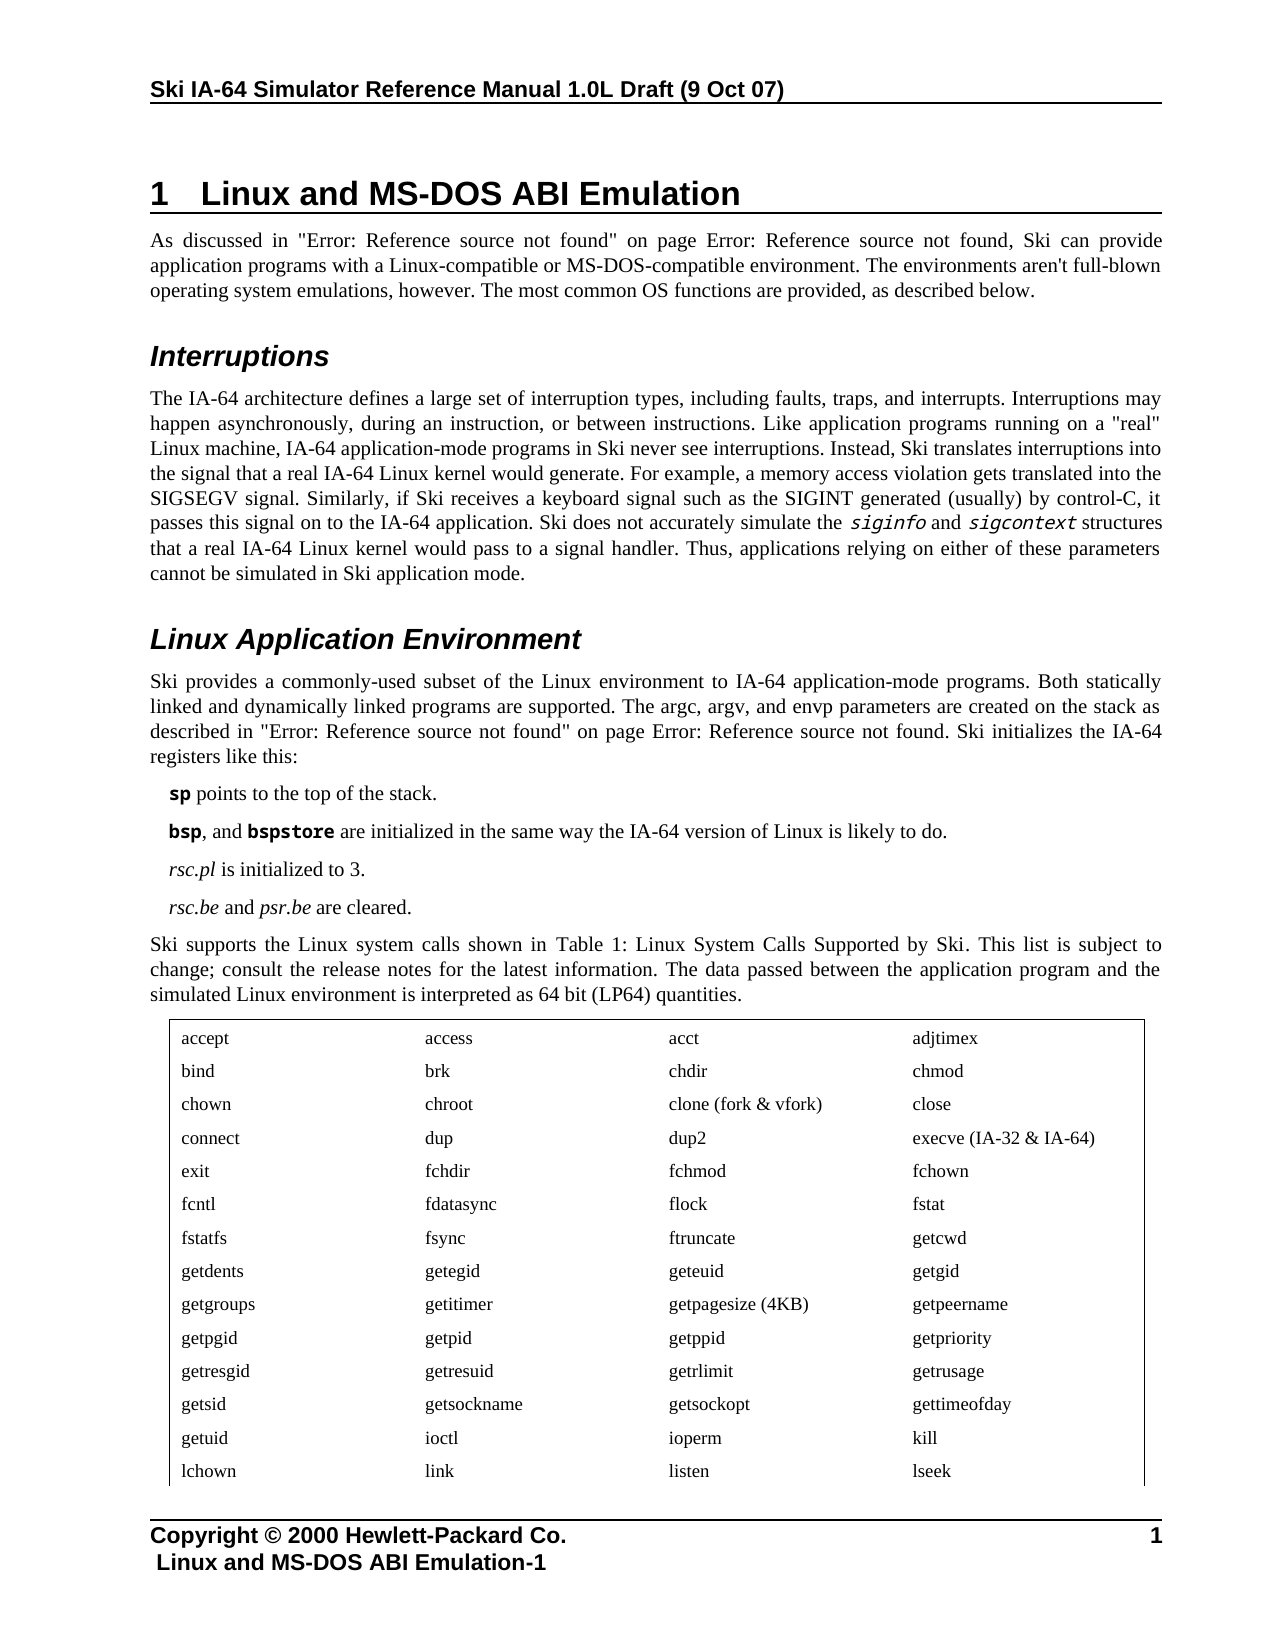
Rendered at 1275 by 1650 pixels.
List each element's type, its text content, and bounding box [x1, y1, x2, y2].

table_header adjtimex [900, 1020, 1144, 1052]
table_cell getsockname [413, 1386, 656, 1419]
table_cell getsid [170, 1386, 412, 1419]
table_header acct [656, 1020, 900, 1052]
table_cell getitimer [413, 1286, 656, 1319]
table_cell fchown [900, 1152, 1144, 1186]
table_cell getsockopt [656, 1386, 900, 1419]
subtitle Linux and MS-DOS ABI Emulation [150, 175, 1162, 212]
table_cell bind [170, 1052, 412, 1086]
table_cell link [413, 1452, 656, 1486]
text Ski supports the Linux system calls shown in Table 1: Linux System Calls Supported by Ski. This list is subject to change; consult the release notes for the latest information. The data passed between the application program and the simulated Linux environment is interpreted as 64 bit (LP64) quantities. [150, 931, 1162, 1006]
table_cell getgid [900, 1252, 1144, 1286]
table_cell getpgid [170, 1319, 412, 1352]
table_cell chdir [656, 1052, 900, 1086]
table_cell getuid [170, 1419, 412, 1452]
table_cell getppid [656, 1319, 900, 1352]
table_cell exit [170, 1152, 412, 1186]
table_cell brk [413, 1052, 656, 1086]
list rsc.pl is initialized to 3. [169, 856, 1162, 881]
table_cell getpid [413, 1319, 656, 1352]
table_cell fstatfs [170, 1219, 412, 1252]
subtitle Interruptions [150, 339, 1162, 372]
table_cell fstat [900, 1186, 1144, 1219]
table_cell dup [413, 1119, 656, 1152]
table_cell execve (IA-32 & IA-64) [900, 1119, 1144, 1152]
table_header access [413, 1020, 656, 1052]
table_cell geteuid [656, 1252, 900, 1286]
table_cell getrusage [900, 1352, 1144, 1386]
table_cell fchdir [413, 1152, 656, 1186]
table_cell fsync [413, 1219, 656, 1252]
table_cell lseek [900, 1452, 1144, 1486]
table_cell getgroups [170, 1286, 412, 1319]
table_cell listen [656, 1452, 900, 1486]
table_cell getegid [413, 1252, 656, 1286]
table_cell getdents [170, 1252, 412, 1286]
table_cell dup2 [656, 1119, 900, 1152]
list bsp, and bspstore are initialized in the same way the IA-64 version of Linux is likely to do. [169, 818, 1162, 844]
table_cell kill [900, 1419, 1144, 1452]
table_header accept [170, 1020, 412, 1052]
table_cell getcwd [900, 1219, 1144, 1252]
table_cell lchown [170, 1452, 412, 1486]
table_cell close [900, 1086, 1144, 1119]
table_cell fdatasync [413, 1186, 656, 1219]
table_cell flock [656, 1186, 900, 1219]
table_cell getresuid [413, 1352, 656, 1386]
table_cell gettimeofday [900, 1386, 1144, 1419]
table_cell ioperm [656, 1419, 900, 1452]
table_cell getpeername [900, 1286, 1144, 1319]
table_cell fcntl [170, 1186, 412, 1219]
list sp points to the top of the stack. [169, 780, 1162, 806]
text As discussed in "" on page , Ski can provide application programs with a Linux-compatible or MS-DOS-compatible environment. The environments aren't full-blown operating system emulations, however. The most common OS functions are provided, as described below. [150, 227, 1162, 302]
text Ski provides a commonly-used subset of the Linux environment to IA-64 application-mode programs. Both statically linked and dynamically linked programs are supported. The argc, argv, and envp parameters are created on the stack as described in "" on page . Ski initializes the IA-64 registers like this: [150, 668, 1162, 768]
table_cell getpriority [900, 1319, 1144, 1352]
table_cell getresgid [170, 1352, 412, 1386]
table_cell chown [170, 1086, 412, 1119]
table_cell fchmod [656, 1152, 900, 1186]
table_cell chmod [900, 1052, 1144, 1086]
table_cell ftruncate [656, 1219, 900, 1252]
list rsc.be and psr.be are cleared. [169, 894, 1162, 919]
subtitle Linux Application Environment [150, 623, 1162, 655]
table_cell ioctl [413, 1419, 656, 1452]
table_cell chroot [413, 1086, 656, 1119]
table_cell getpagesize (4KB) [656, 1286, 900, 1319]
table_cell getrlimit [656, 1352, 900, 1386]
text The IA-64 architecture defines a large set of interruption types, including faults, traps, and interrupts. Interruptions may happen asynchronously, during an instruction, or between instructions. Like application programs running on a "real" Linux machine, IA-64 application-mode programs in Ski never see interruptions. Instead, Ski translates interruptions into the signal that a real IA-64 Linux kernel would generate. For example, a memory access violation gets translated into the SIGSEGV signal. Similarly, if Ski receives a keyboard signal such as the SIGINT generated (usually) by control-C, it passes this signal on to the IA-64 application. Ski does not accurately simulate the siginfo and sigcontext structures that a real IA-64 Linux kernel would pass to a signal handler. Thus, applications relying on either of these parameters cannot be simulated in Ski application mode. [150, 385, 1162, 585]
table_cell connect [170, 1119, 412, 1152]
table_cell clone (fork & vfork) [656, 1086, 900, 1119]
